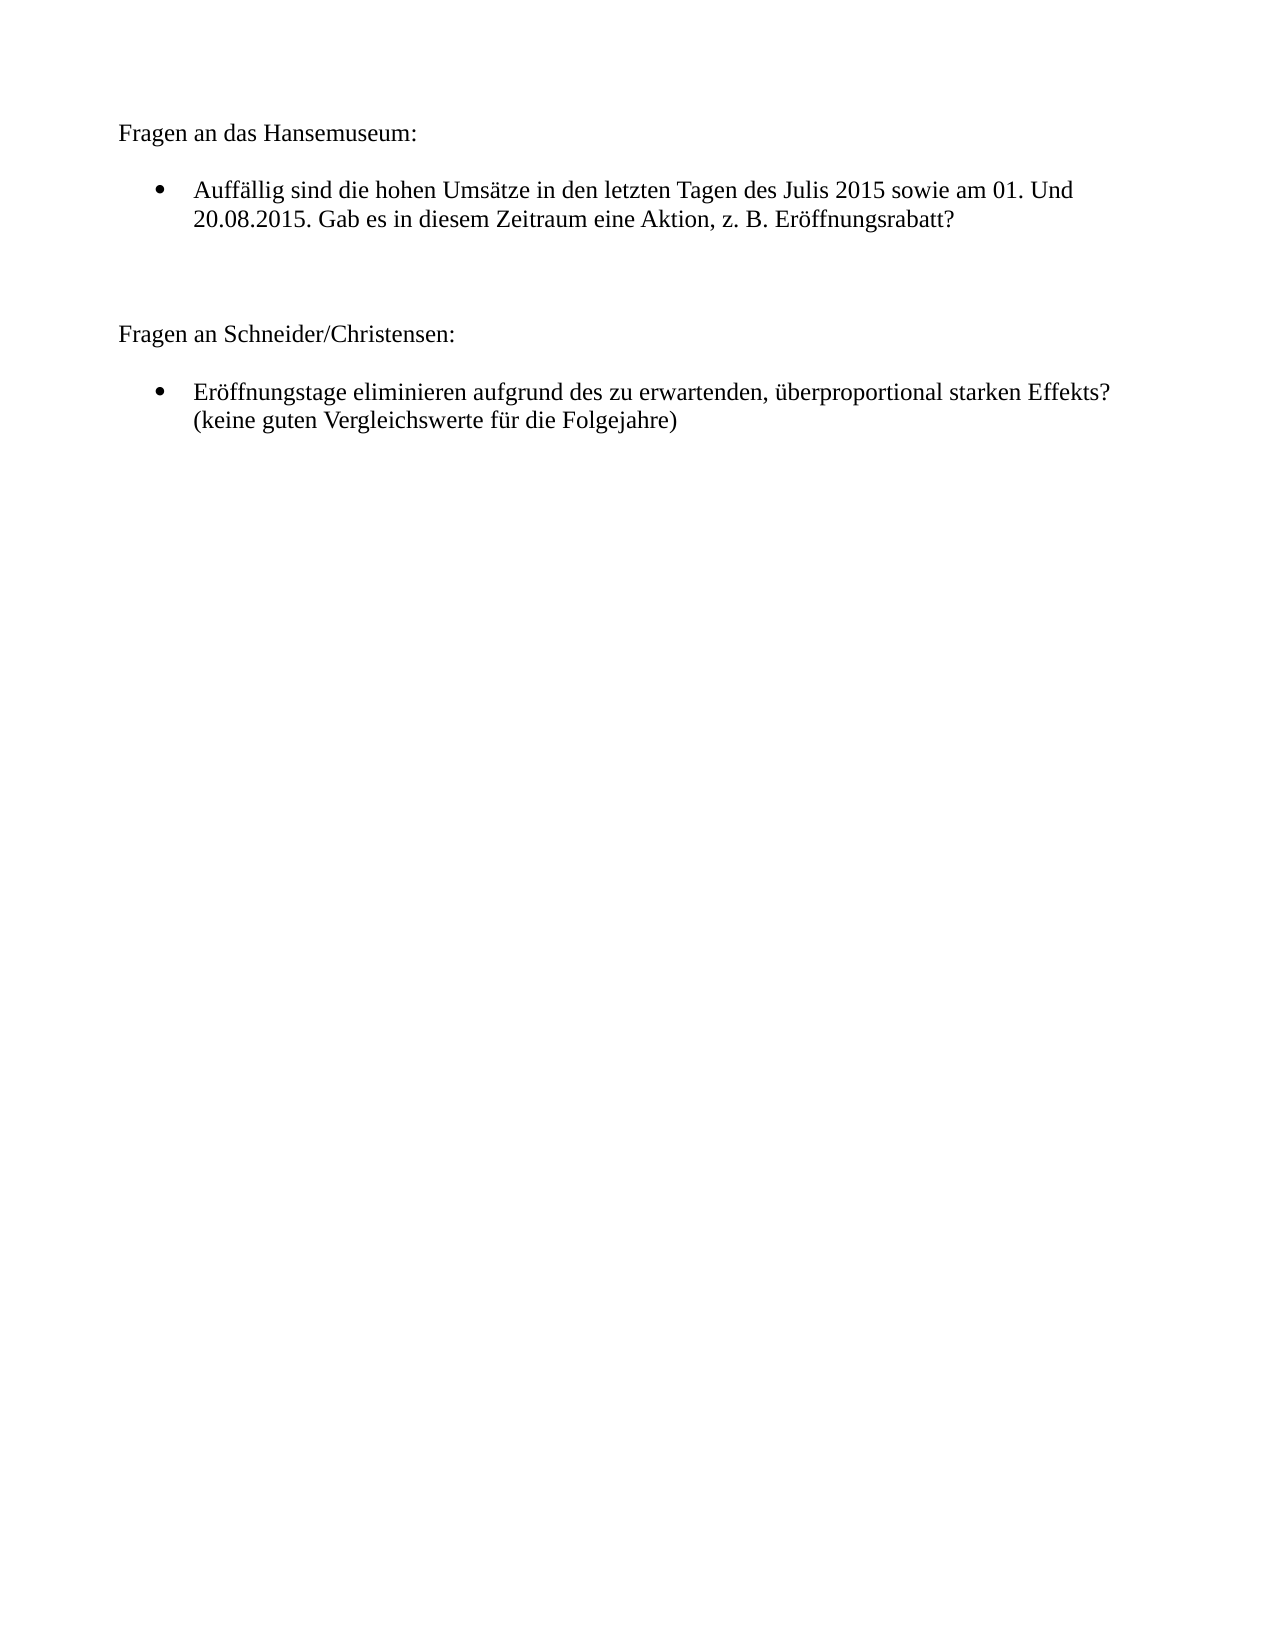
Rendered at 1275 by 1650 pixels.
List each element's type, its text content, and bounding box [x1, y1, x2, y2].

text Fragen an das Hansemuseum: [118, 118, 1157, 147]
list Eröffnungstage eliminieren aufgrund des zu erwartenden, überproportional starken Effekts? (keine guten Vergleichswerte für die Folgejahre) [156, 377, 1157, 434]
list Auffällig sind die hohen Umsätze in den letzten Tagen des Julis 2015 sowie am 01. Und 20.08.2015. Gab es in diesem Zeitraum eine Aktion, z. B. Eröffnungsrabatt? [156, 176, 1157, 233]
text Fragen an Schneider/Christensen: [118, 319, 1157, 348]
